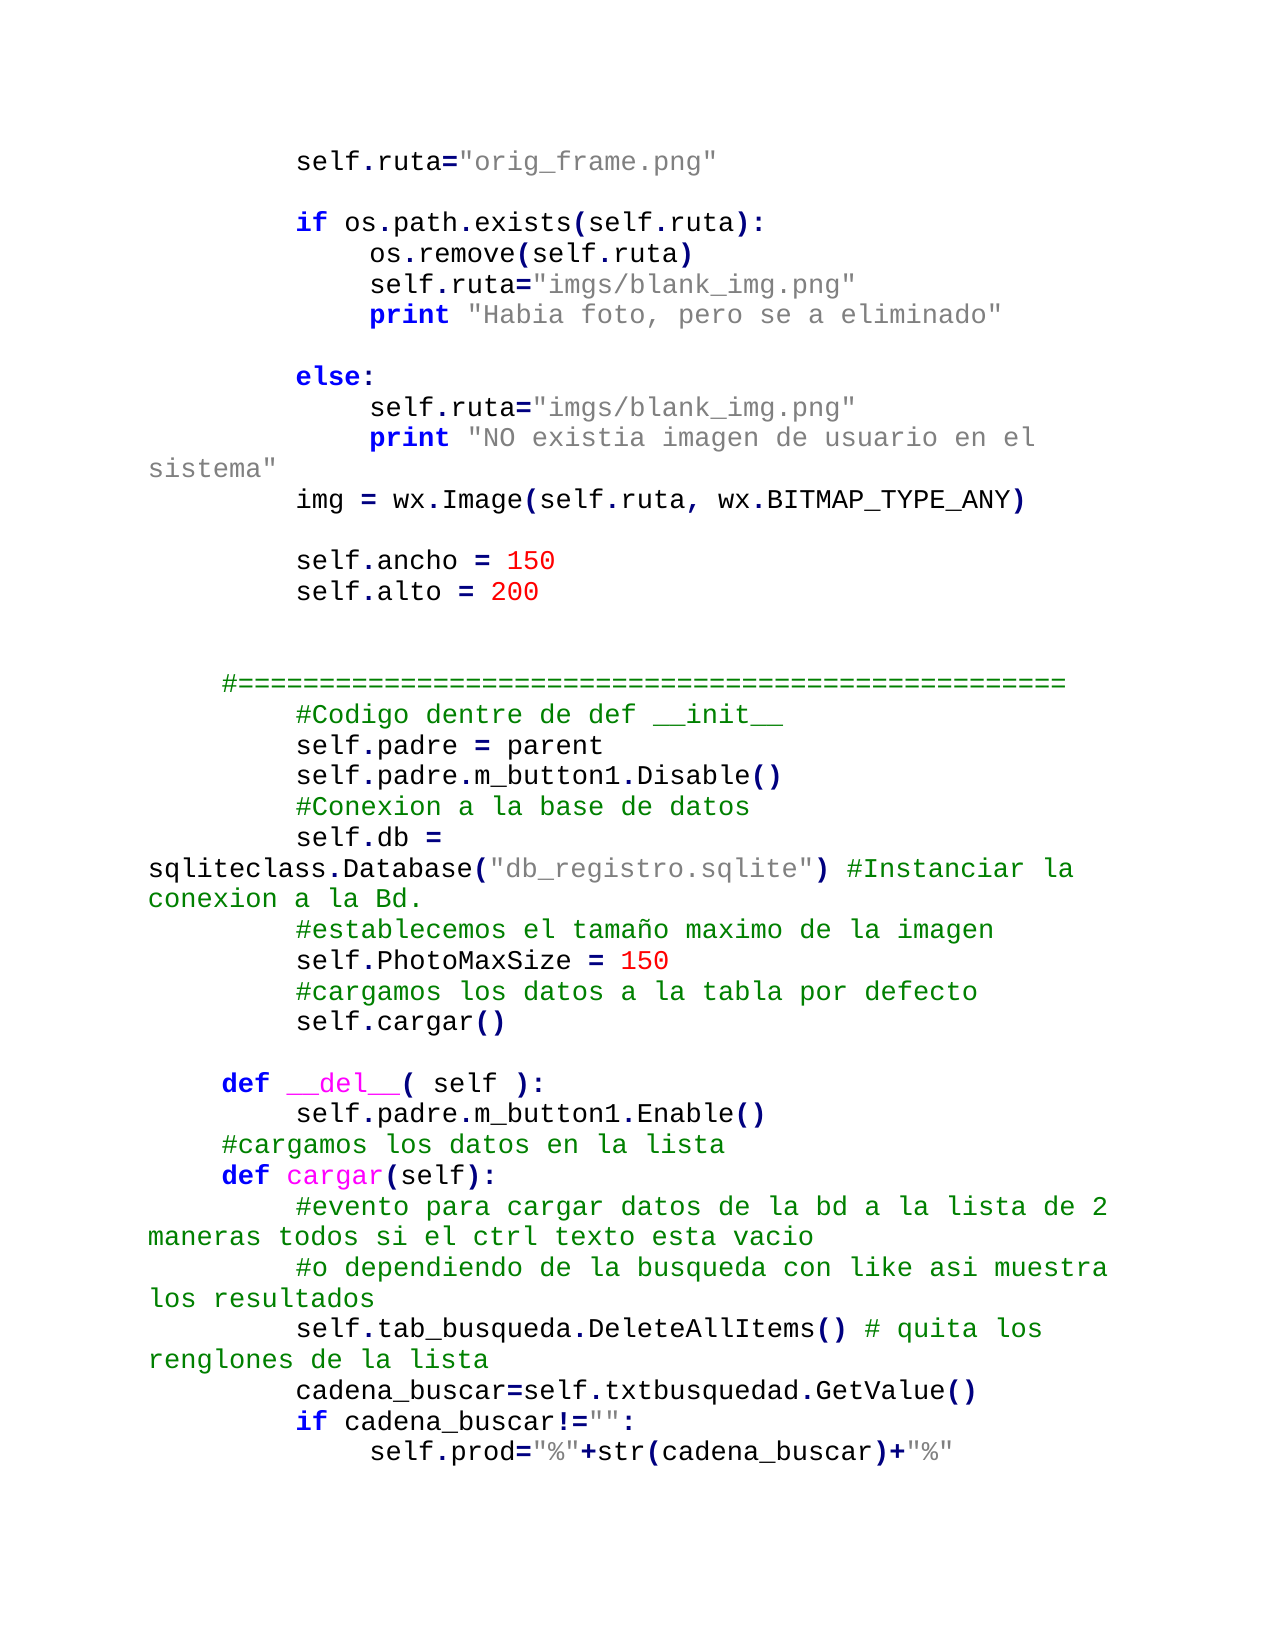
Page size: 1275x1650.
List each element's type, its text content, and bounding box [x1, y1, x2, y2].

text #evento para cargar datos de la bd a la lista de 2 maneras todos si el ctrl texto esta vacio [148, 1192, 1127, 1254]
text self.ancho = 150 [148, 547, 1127, 578]
text print "NO existia imagen de usuario en el sistema" [148, 424, 1127, 486]
text self.padre.m_button1.Disable() [148, 762, 1127, 793]
text os.remove(self.ruta) [148, 240, 1127, 271]
text #Codigo dentre de def __init__ [148, 701, 1127, 731]
text cadena_buscar=self.txtbusquedad.GetValue() [148, 1377, 1127, 1407]
text self.tab_busqueda.DeleteAllItems() # quita los renglones de la lista [148, 1315, 1127, 1377]
text def __del__( self ): [148, 1069, 1127, 1100]
text #establecemos el tamaño maximo de la imagen [148, 916, 1127, 947]
text self.PhotoMaxSize = 150 [148, 947, 1127, 977]
text self.padre.m_button1.Enable() [148, 1100, 1127, 1131]
text self.db = sqliteclass.Database("db_registro.sqlite") #Instanciar la conexion a la Bd. [148, 824, 1127, 916]
text if os.path.exists(self.ruta): [148, 209, 1127, 240]
text self.ruta="orig_frame.png" [148, 148, 1127, 178]
text self.cargar() [148, 1008, 1127, 1039]
text self.prod="%"+str(cadena_buscar)+"%" [148, 1438, 1127, 1469]
text self.ruta="imgs/blank_img.png" [148, 393, 1127, 424]
text self.ruta="imgs/blank_img.png" [148, 271, 1127, 301]
text print "Habia foto, pero se a eliminado" [148, 301, 1127, 332]
text if cadena_buscar!="": [148, 1407, 1127, 1438]
text #cargamos los datos a la tabla por defecto [148, 977, 1127, 1008]
text self.padre = parent [148, 731, 1127, 762]
text #o dependiendo de la busqueda con like asi muestra los resultados [148, 1254, 1127, 1315]
text self.alto = 200 [148, 578, 1127, 608]
text #Conexion a la base de datos [148, 793, 1127, 824]
text #cargamos los datos en la lista [148, 1131, 1127, 1162]
text def cargar(self): [148, 1162, 1127, 1192]
text #=================================================== [148, 639, 1127, 701]
text else: [148, 363, 1127, 393]
text img = wx.Image(self.ruta, wx.BITMAP_TYPE_ANY) [148, 486, 1127, 516]
